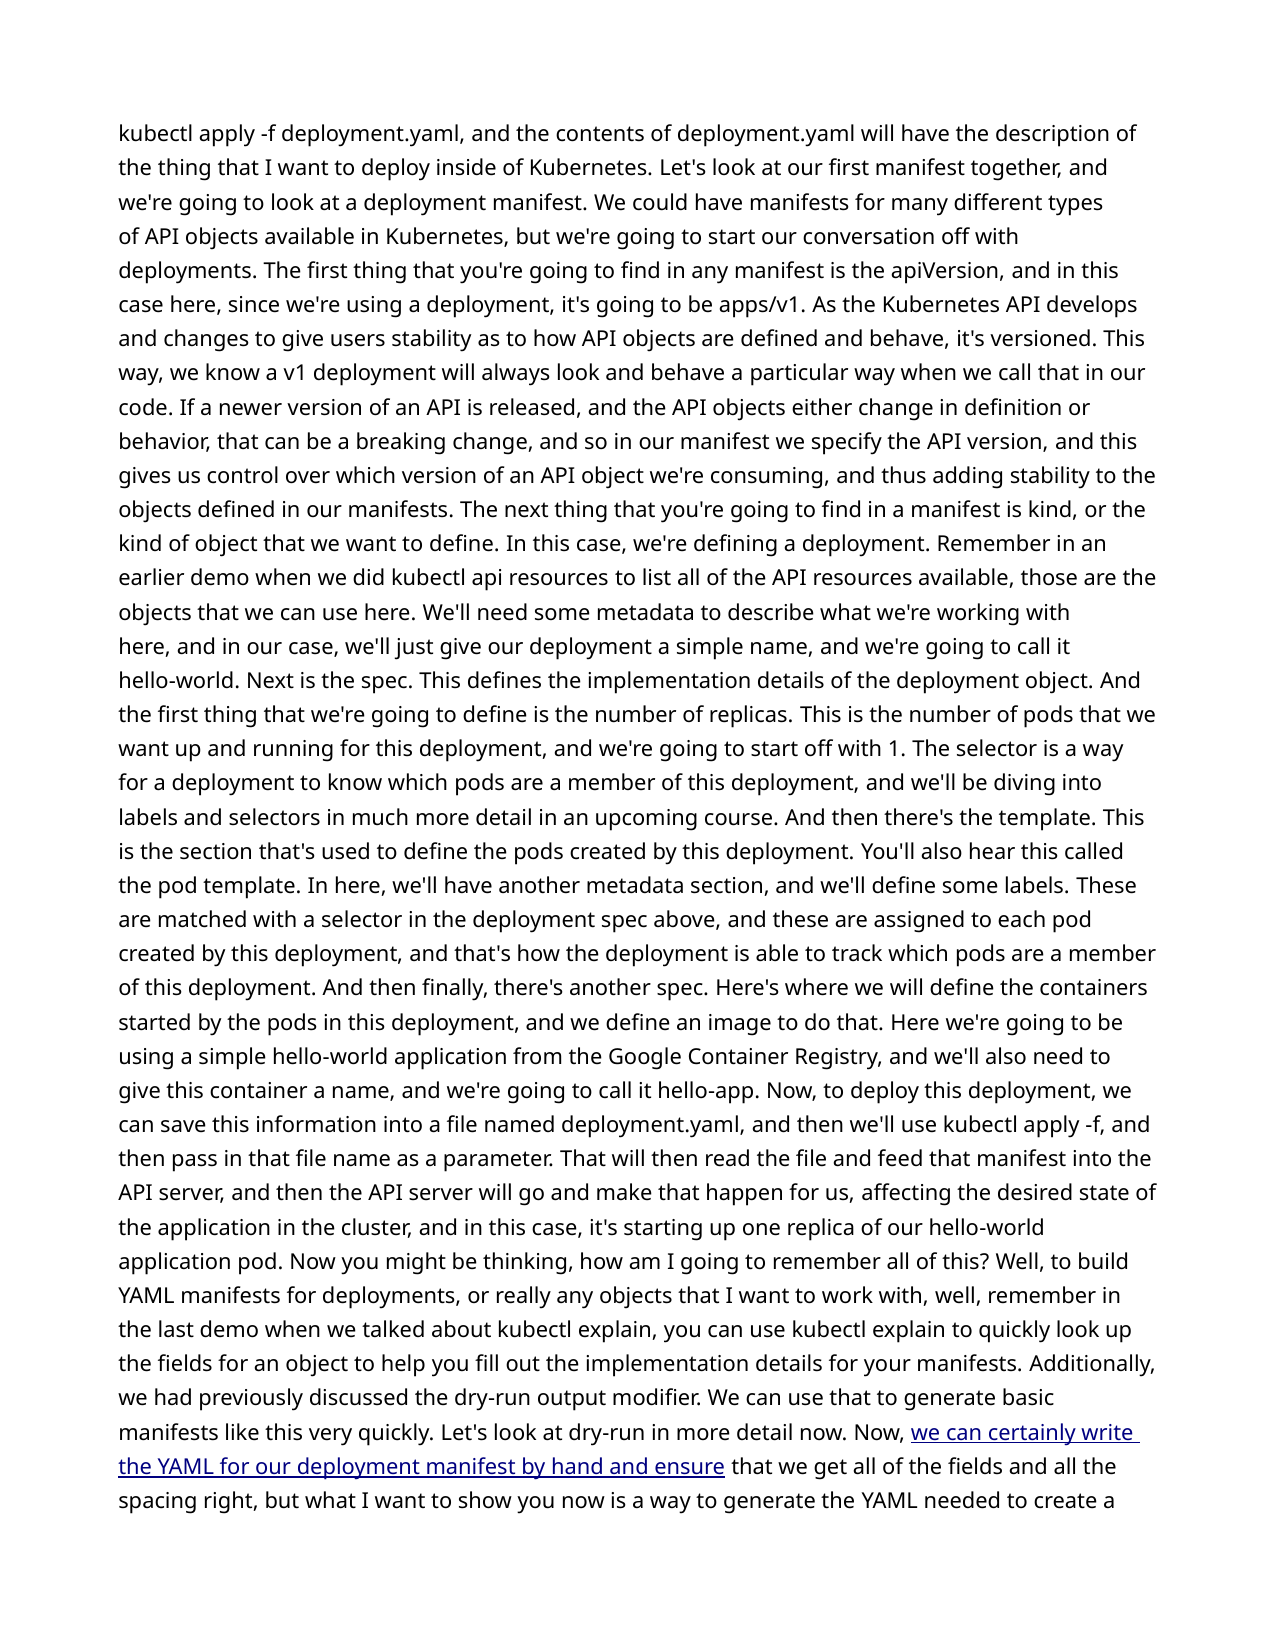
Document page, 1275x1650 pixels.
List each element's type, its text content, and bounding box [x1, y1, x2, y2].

text kubectl apply ‑f deployment.yaml, and the contents of deployment.yaml will have the description of the thing that I want to deploy inside of Kubernetes. Let's look at our first manifest together, and we're going to look at a deployment manifest. We could have manifests for many different types of API objects available in Kubernetes, but we're going to start our conversation off with deployments. The first thing that you're going to find in any manifest is the apiVersion, and in this case here, since we're using a deployment, it's going to be apps/v1. As the Kubernetes API develops and changes to give users stability as to how API objects are defined and behave, it's versioned. This way, we know a v1 deployment will always look and behave a particular way when we call that in our code. If a newer version of an API is released, and the API objects either change in definition or behavior, that can be a breaking change, and so in our manifest we specify the API version, and this gives us control over which version of an API object we're consuming, and thus adding stability to the objects defined in our manifests. The next thing that you're going to find in a manifest is kind, or the kind of object that we want to define. In this case, we're defining a deployment. Remember in an earlier demo when we did kubectl api resources to list all of the API resources available, those are the objects that we can use here. We'll need some metadata to describe what we're working with here, and in our case, we'll just give our deployment a simple name, and we're going to call it hello‑world. Next is the spec. This defines the implementation details of the deployment object. And the first thing that we're going to define is the number of replicas. This is the number of pods that we want up and running for this deployment, and we're going to start off with 1. The selector is a way for a deployment to know which pods are a member of this deployment, and we'll be diving into labels and selectors in much more detail in an upcoming course. And then there's the template. This is the section that's used to define the pods created by this deployment. You'll also hear this called the pod template. In here, we'll have another metadata section, and we'll define some labels. These are matched with a selector in the deployment spec above, and these are assigned to each pod created by this deployment, and that's how the deployment is able to track which pods are a member of this deployment. And then finally, there's another spec. Here's where we will define the containers started by the pods in this deployment, and we define an image to do that. Here we're going to be using a simple hello‑world application from the Google Container Registry, and we'll also need to give this container a name, and we're going to call it hello‑app. Now, to deploy this deployment, we can save this information into a file named deployment.yaml, and then we'll use kubectl apply ‑f, and then pass in that file name as a parameter. That will then read the file and feed that manifest into the API server, and then the API server will go and make that happen for us, affecting the desired state of the application in the cluster, and in this case, it's starting up one replica of our hello‑world application pod. Now you might be thinking, how am I going to remember all of this? Well, to build YAML manifests for deployments, or really any objects that I want to work with, well, remember in the last demo when we talked about kubectl explain, you can use kubectl explain to quickly look up the fields for an object to help you fill out the implementation details for your manifests. Additionally, we had previously discussed the dry‑run output modifier. We can use that to generate basic manifests like this very quickly. Let's look at dry‑run in more detail now. Now, we can certainly write the YAML for our deployment manifest by hand and ensure that we get all of the fields and all the spacing right, but what I want to show you now is a way to generate the YAML needed to create a [118, 118, 1157, 1514]
